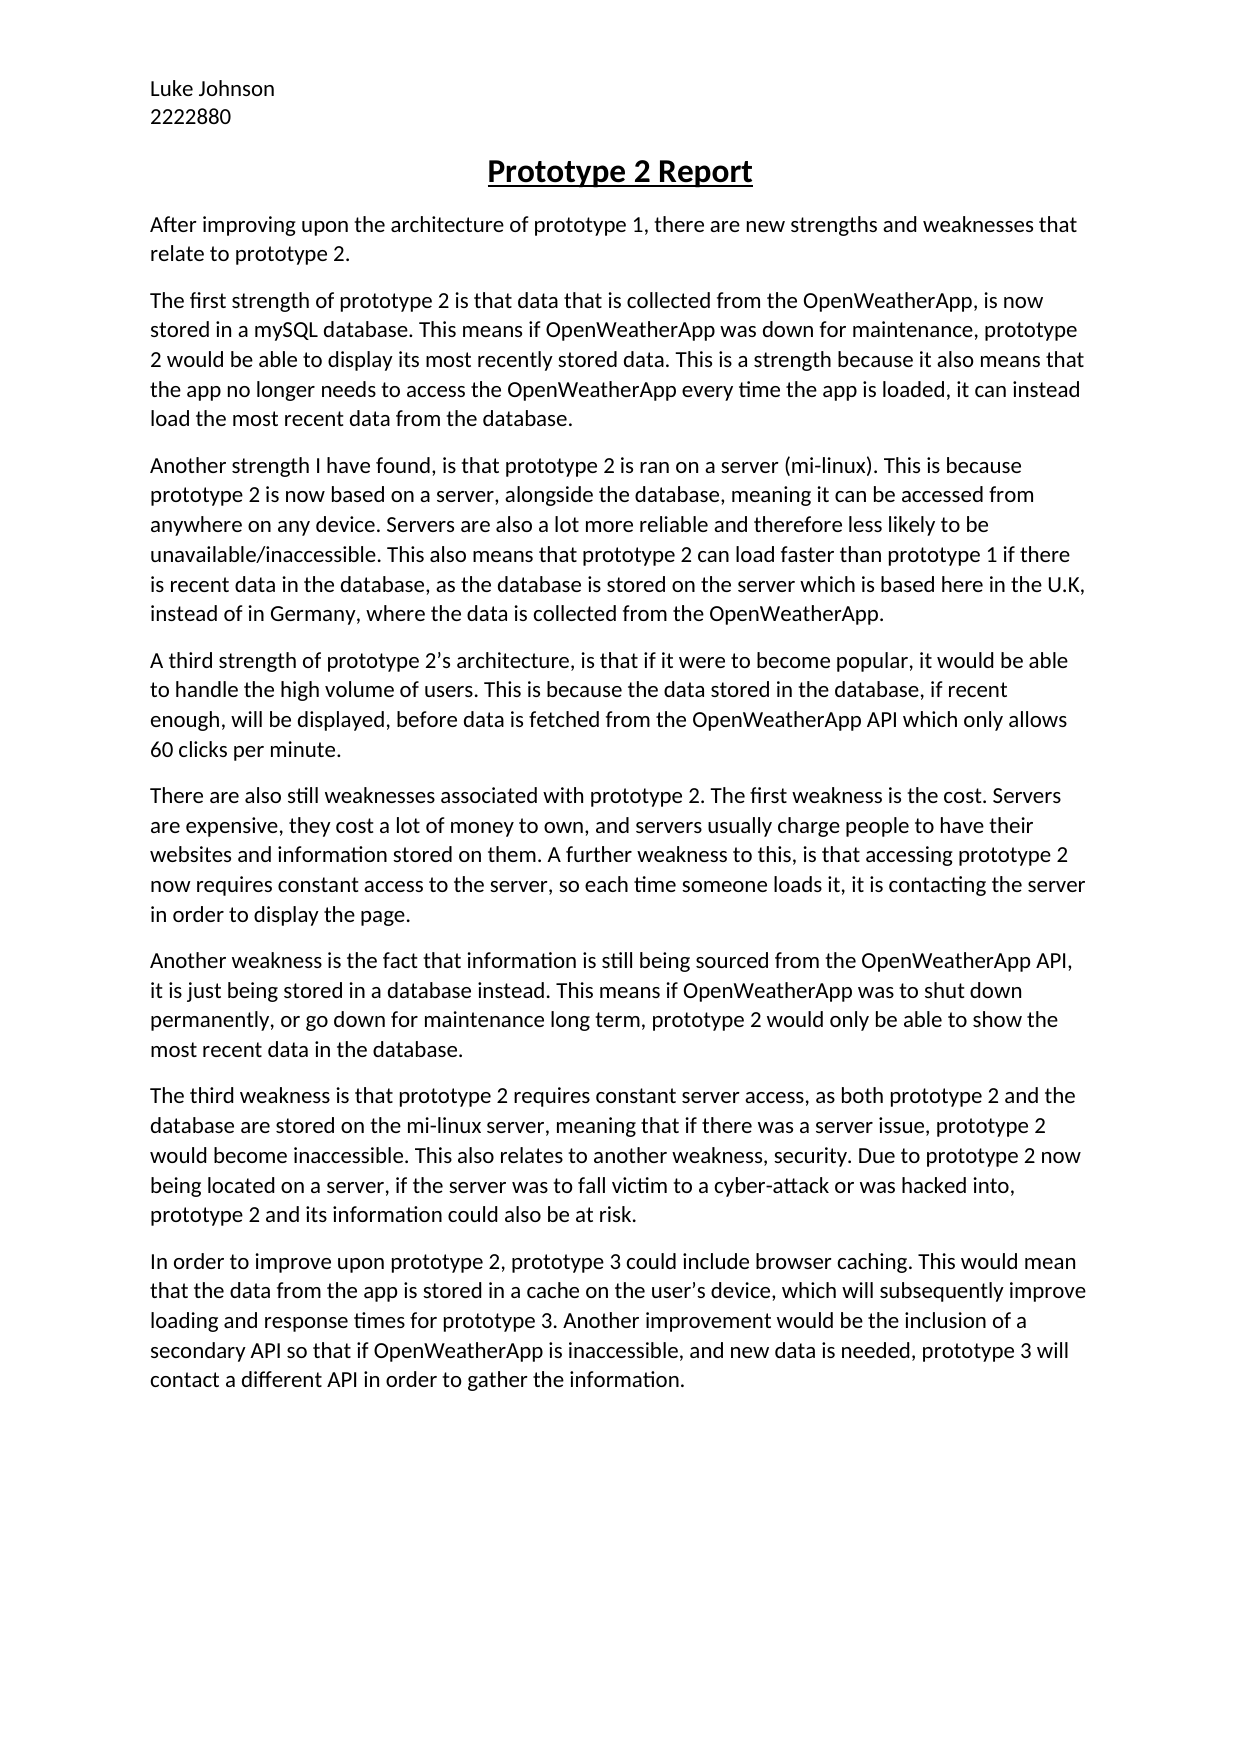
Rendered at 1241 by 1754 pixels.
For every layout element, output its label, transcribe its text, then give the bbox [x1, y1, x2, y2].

text After improving upon the architecture of prototype 1, there are new strengths and weaknesses that relate to prototype 2. [150, 210, 1090, 267]
text There are also still weaknesses associated with prototype 2. The first weakness is the cost. Servers are expensive, they cost a lot of money to own, and servers usually charge people to have their websites and information stored on them. A further weakness to this, is that accessing prototype 2 now requires constant access to the server, so each time someone loads it, it is contacting the server in order to display the page. [150, 781, 1090, 928]
text Another strength I have found, is that prototype 2 is ran on a server (mi-linux). This is because prototype 2 is now based on a server, alongside the database, meaning it can be accessed from anywhere on any device. Servers are also a lot more reliable and therefore less likely to be unavailable/inaccessible. This also means that prototype 2 can load faster than prototype 1 if there is recent data in the database, as the database is stored on the server which is based here in the U.K, instead of in Germany, where the data is collected from the OpenWeatherApp. [150, 451, 1090, 627]
text Another weakness is the fact that information is still being sourced from the OpenWeatherApp API, it is just being stored in a database instead. This means if OpenWeatherApp was to shut down permanently, or go down for maintenance long term, prototype 2 would only be able to show the most recent data in the database. [150, 946, 1090, 1063]
text In order to improve upon prototype 2, prototype 3 could include browser caching. This would mean that the data from the app is stored in a cache on the user’s device, which will subsequently improve loading and response times for prototype 3. Another improvement would be the inclusion of a secondary API so that if OpenWeatherApp is inaccessible, and new data is needed, prototype 3 will contact a different API in order to gather the information. [150, 1247, 1090, 1393]
text The third weakness is that prototype 2 requires constant server access, as both prototype 2 and the database are stored on the mi-linux server, meaning that if there was a server issue, prototype 2 would become inaccessible. This also relates to another weakness, security. Due to prototype 2 now being located on a server, if the server was to fall victim to a cyber-attack or was hacked into, prototype 2 and its information could also be at risk. [150, 1082, 1090, 1228]
text A third strength of prototype 2’s architecture, is that if it were to become popular, it would be able to handle the high volume of users. This is because the data stored in the database, if recent enough, will be displayed, before data is fetched from the OpenWeatherApp API which only allows 60 clicks per minute. [150, 646, 1090, 763]
text Prototype 2 Report [150, 150, 1090, 191]
text The first strength of prototype 2 is that data that is collected from the OpenWeatherApp, is now stored in a mySQL database. This means if OpenWeatherApp was down for maintenance, prototype 2 would be able to display its most recently stored data. This is a strength because it also means that the app no longer needs to access the OpenWeatherApp every time the app is loaded, it can instead load the most recent data from the database. [150, 286, 1090, 433]
